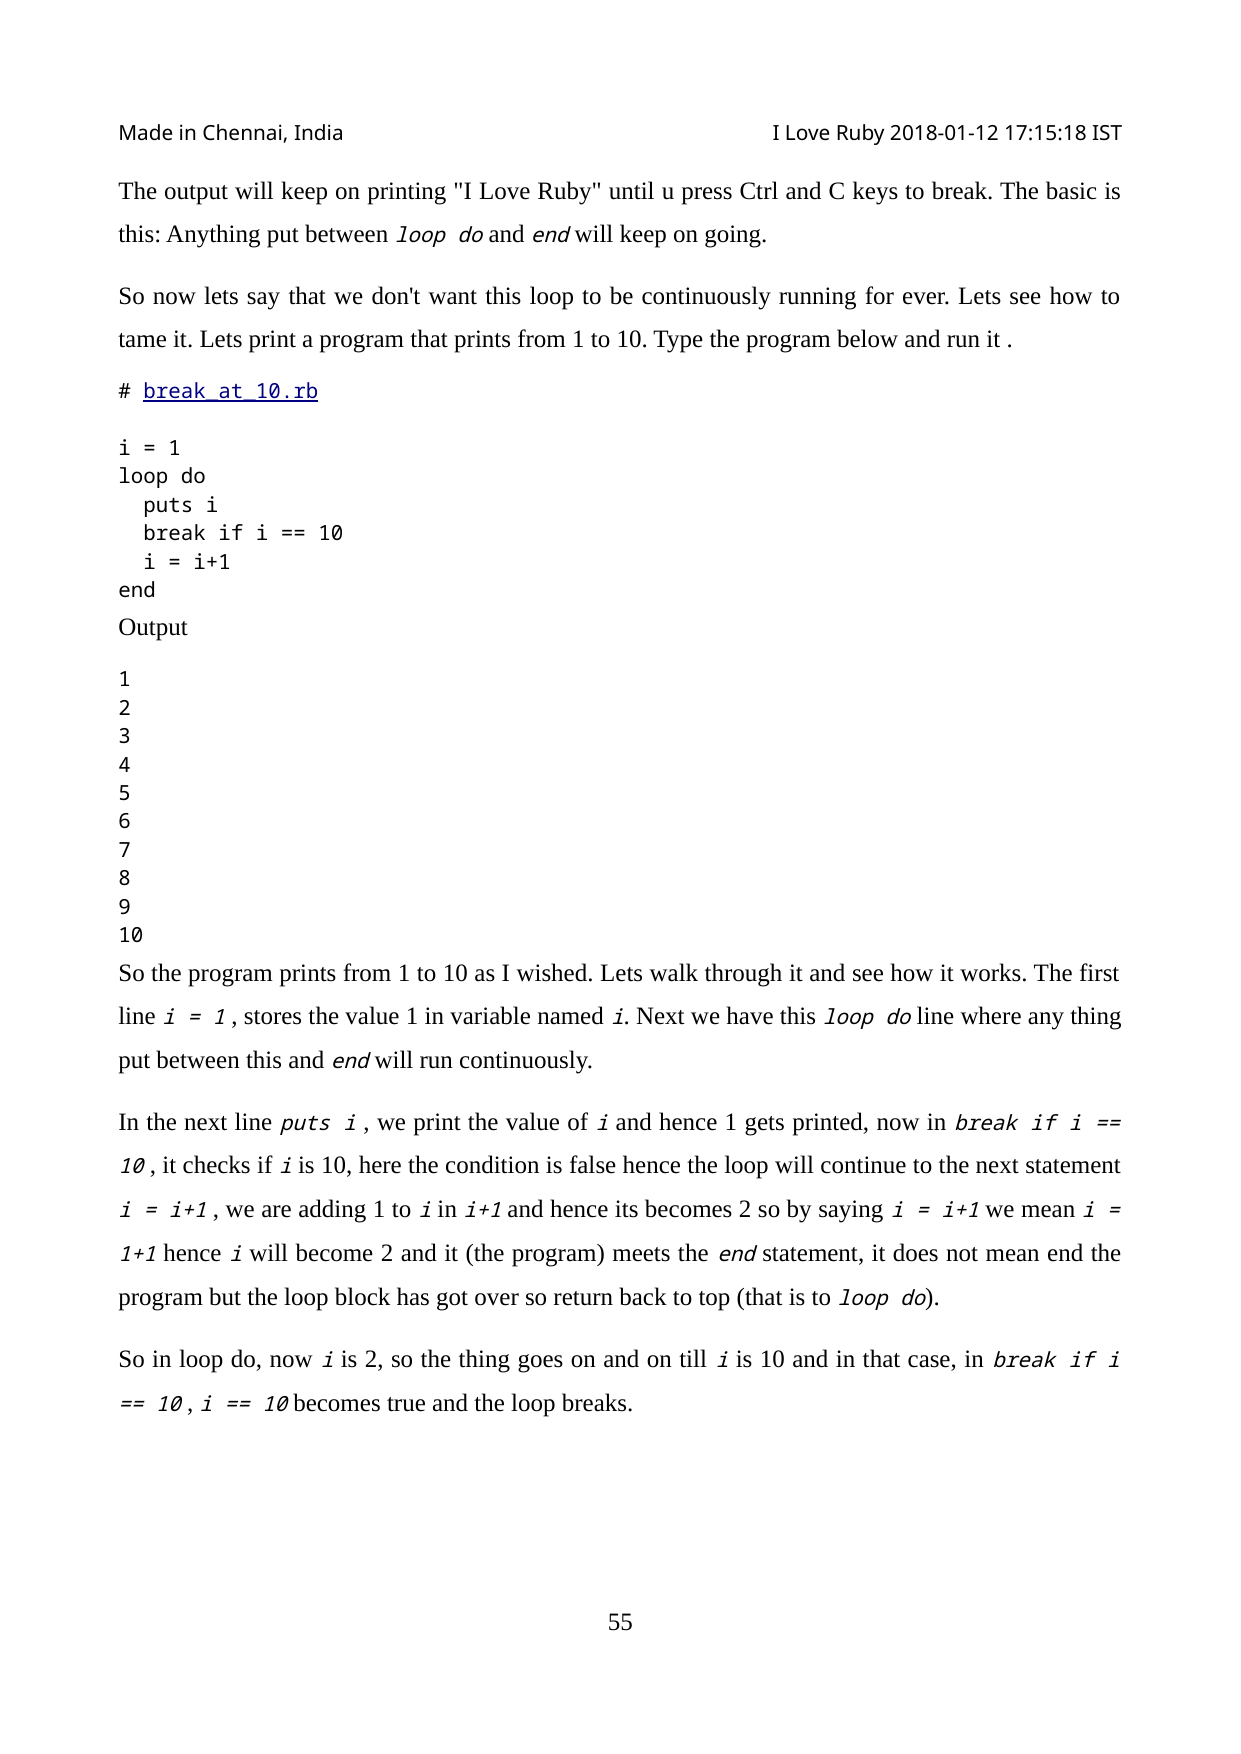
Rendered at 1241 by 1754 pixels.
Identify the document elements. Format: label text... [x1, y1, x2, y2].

text So in loop do, now i is 2, so the thing goes on and on till i is 10 and in that case, in break if i == 10 , i == 10 becomes true and the loop breaks. [118, 1344, 1122, 1417]
text i = 1 [118, 433, 1122, 461]
text 4 [118, 750, 1122, 778]
text 7 [118, 835, 1122, 863]
text The output will keep on printing "I Love Ruby" until u press Ctrl and C keys to break. The basic is this: Anything put between loop do and end will keep on going. [118, 176, 1122, 249]
text 9 [118, 892, 1122, 920]
text 8 [118, 863, 1122, 892]
text 5 [118, 778, 1122, 807]
text end [118, 575, 1122, 604]
text 6 [118, 807, 1122, 835]
text 1 [118, 664, 1122, 693]
text i = i+1 [118, 547, 1122, 575]
text puts i [118, 490, 1122, 518]
text So now lets say that we don't want this loop to be continuously running for ever. Lets see how to tame it. Lets print a program that prints from 1 to 10. Type the program below and run it . [118, 281, 1122, 353]
text loop do [118, 461, 1122, 490]
text 3 [118, 721, 1122, 750]
text 2 [118, 693, 1122, 721]
text break if i == 10 [118, 518, 1122, 547]
text Output [118, 612, 1122, 641]
text So the program prints from 1 to 10 as I wished. Lets walk through it and see how it works. The first line i = 1 , stores the value 1 in variable named i. Next we have this loop do line where any thing put between this and end will run continuously. [118, 958, 1122, 1074]
text 10 [118, 920, 1122, 949]
text In the next line puts i , we print the value of i and hence 1 gets printed, now in break if i == 10 , it checks if i is 10, here the condition is false hence the loop will continue to the next statement i = i+1 , we are adding 1 to i in i+1 and hence its becomes 2 so by saying i = i+1 we mean i = 1+1 hence i will become 2 and it (the program) meets the end statement, it does not mean end the program but the loop block has got over so return back to top (that is to loop do). [118, 1107, 1122, 1311]
text # break_at_10.rb [118, 376, 1122, 404]
